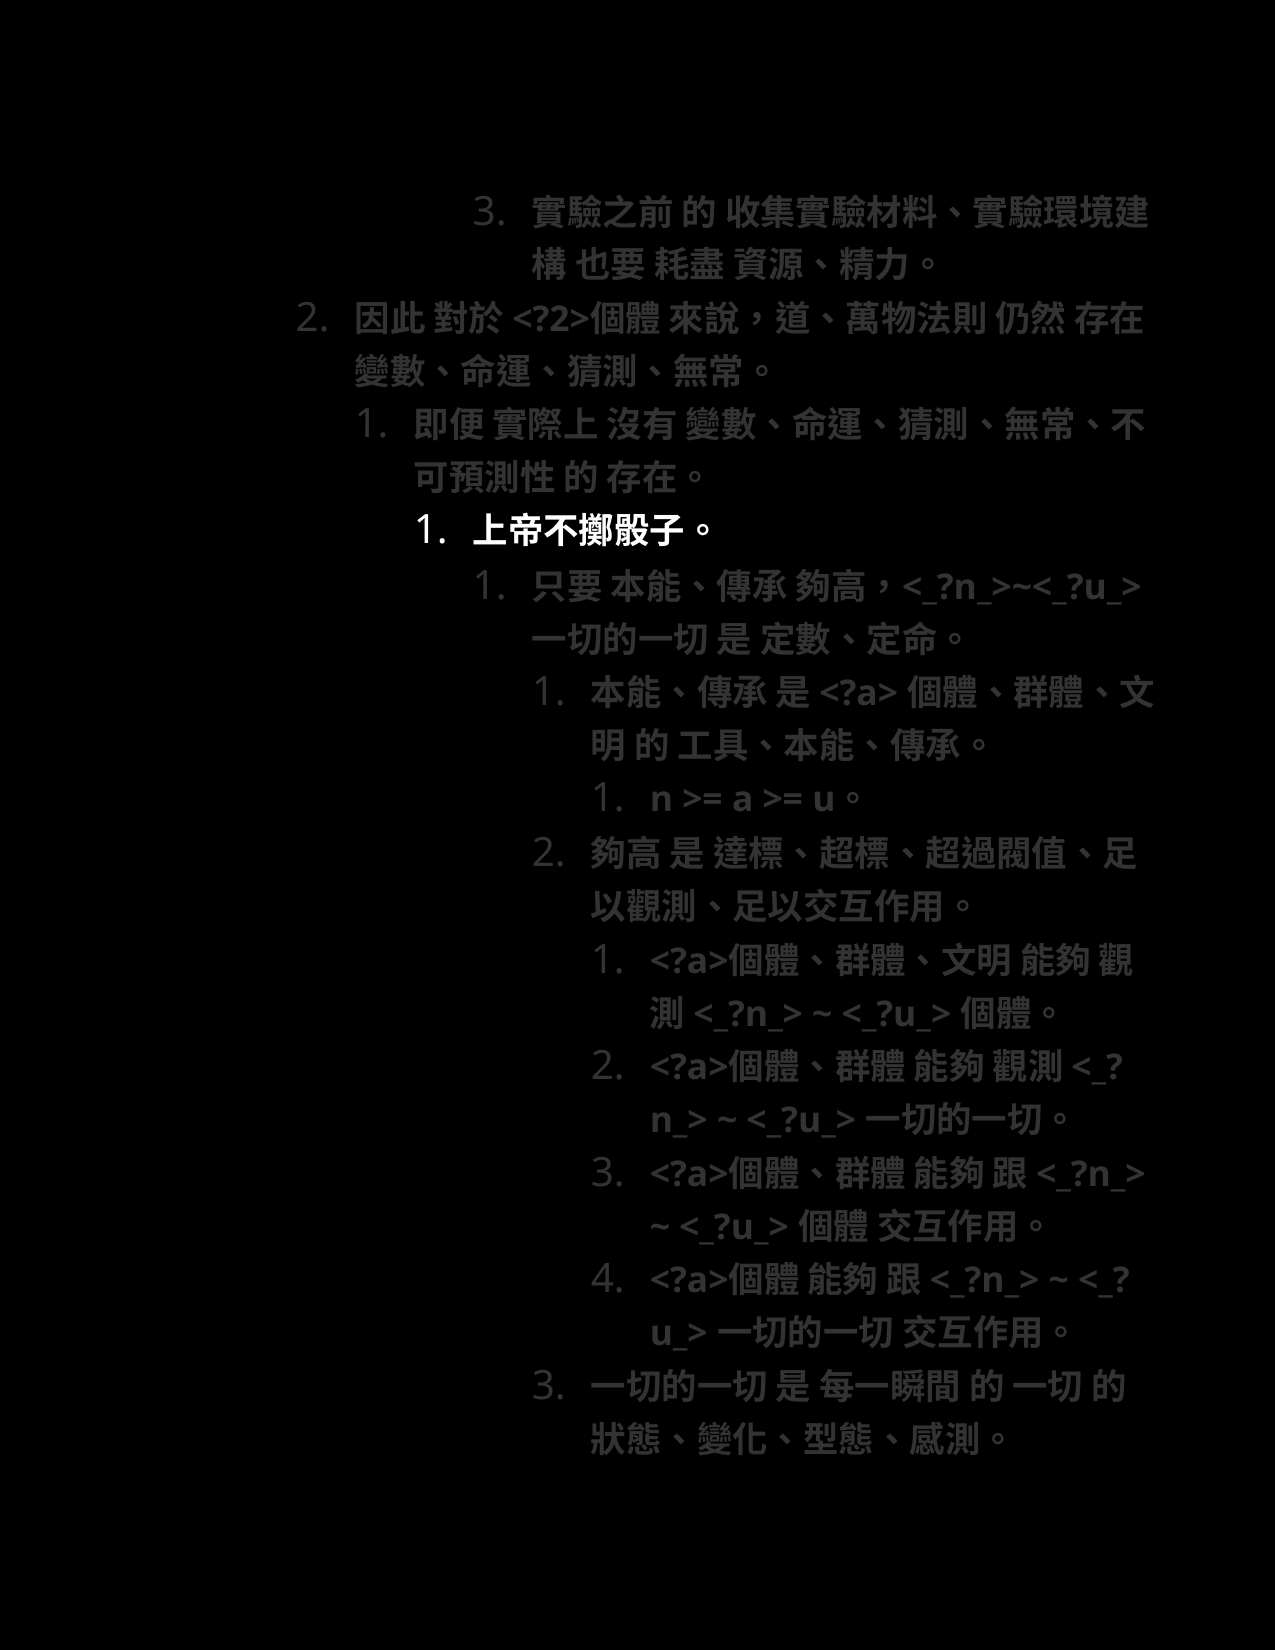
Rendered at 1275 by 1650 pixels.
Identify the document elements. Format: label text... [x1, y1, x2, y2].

list 上帝不擲骰子。 [413, 501, 1157, 556]
list <?a>個體、群體 能夠 跟 <_?n_> ~ <_?u_> 個體 交互作用。 [591, 1143, 1157, 1249]
list 夠高 是 達標、超標、超過閥值、足以觀測、足以交互作用。 [532, 824, 1157, 930]
list 只要 本能、傳承 夠高，<_?n_>~<_?u_> 一切的一切 是 定數、定命。 [472, 556, 1157, 662]
list <?a>個體、群體 能夠 觀測 <_?n_> ~ <_?u_> 一切的一切。 [591, 1036, 1157, 1143]
list 一切的一切 是 每一瞬間 的 一切 的 狀態、變化、型態、感測。 [532, 1356, 1157, 1462]
list <?a>個體、群體、文明 能夠 觀測 <_?n_> ~ <_?u_> 個體。 [591, 930, 1157, 1036]
list 本能、傳承 是 <?a> 個體、群體、文明 的 工具、本能、傳承。 [532, 662, 1157, 768]
list <?a>個體 能夠 跟 <_?n_> ~ <_?u_> 一切的一切 交互作用。 [591, 1249, 1157, 1356]
list n >= a >= u。 [591, 768, 1157, 824]
list 即便 實際上 沒有 變數、命運、猜測、無常、不可預測性 的 存在。 [354, 394, 1157, 501]
list 實驗之前 的 收集實驗材料、實驗環境建構 也要 耗盡 資源、精力。 [472, 182, 1157, 288]
list 因此 對於 <?2>個體 來說，道、萬物法則 仍然 存在 變數、命運、猜測、無常。 [295, 288, 1157, 394]
